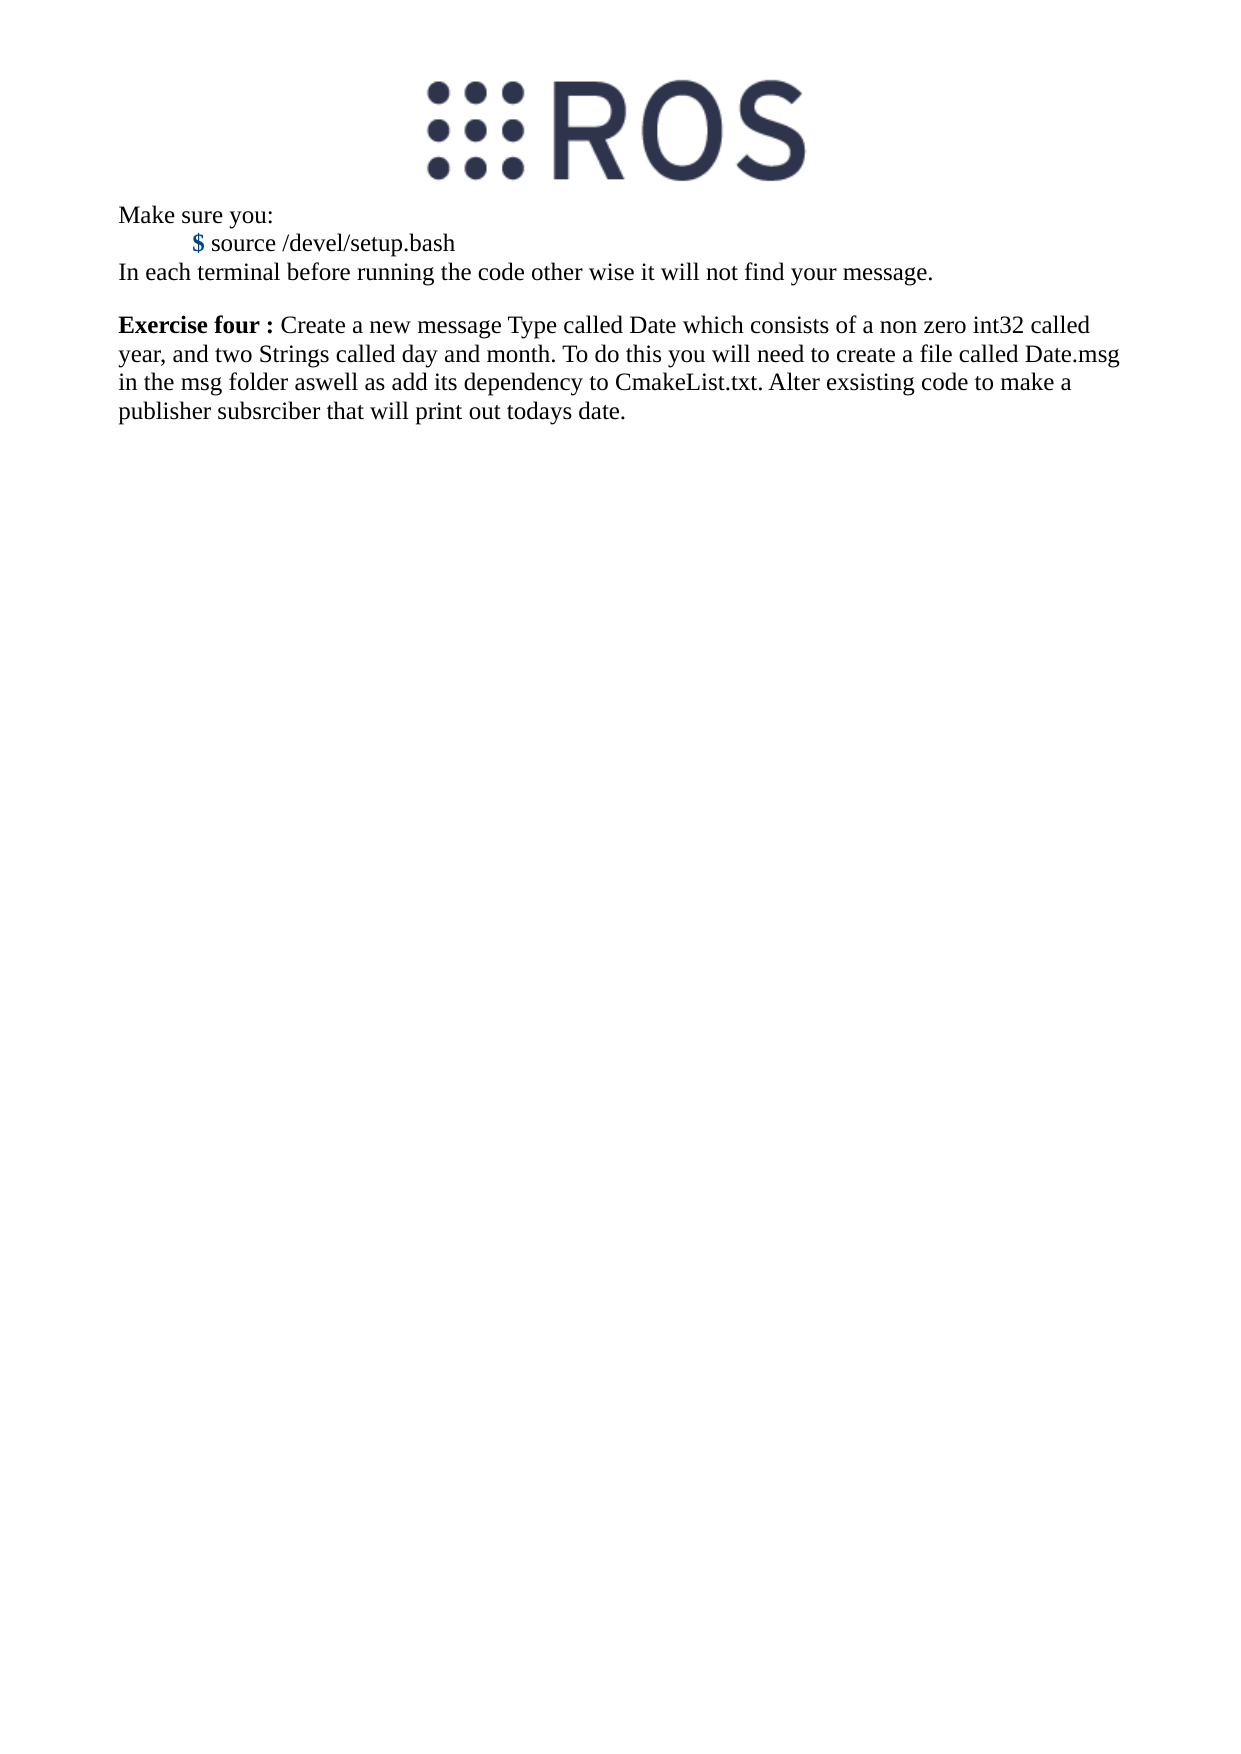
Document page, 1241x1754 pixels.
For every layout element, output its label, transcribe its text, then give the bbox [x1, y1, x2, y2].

text Make sure you: [118, 200, 1122, 228]
text $ source /devel/setup.bash [118, 228, 1122, 257]
text Exercise four : Create a new message Type called Date which consists of a non zero int32 called year, and two Strings called day and month. To do this you will need to create a file called Date.msg in the msg folder aswell as add its dependency to CmakeList.txt. Alter exsisting code to make a publisher subsrciber that will print out todays date. [118, 310, 1122, 425]
text In each terminal before running the code other wise it will not find your message. [118, 257, 1122, 286]
picture [421, 74, 819, 189]
